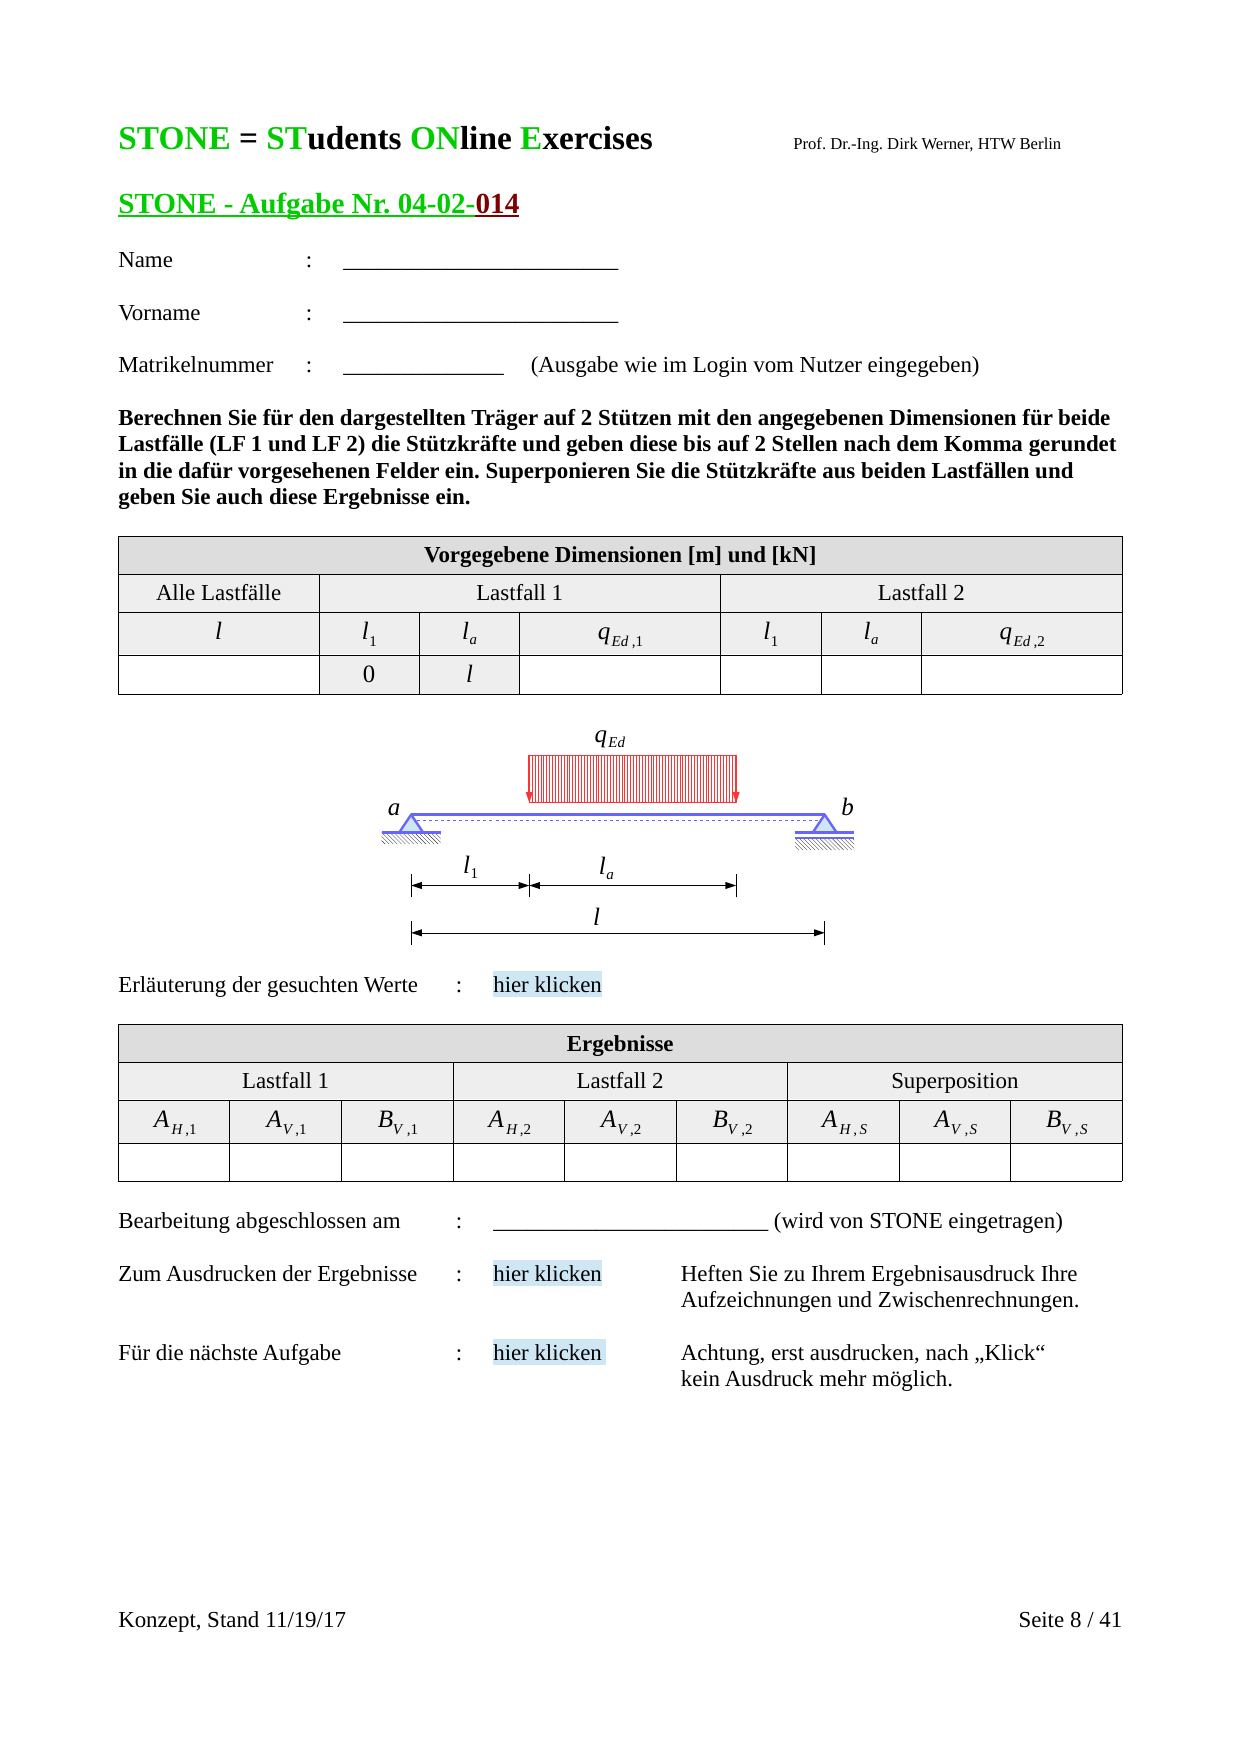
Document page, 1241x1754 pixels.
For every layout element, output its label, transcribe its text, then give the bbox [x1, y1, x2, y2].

table_cell Alle Lastfälle [119, 575, 319, 612]
text Erläuterung der gesuchten Werte : hier klicken [118, 971, 1122, 997]
text Matrikelnummer : ______________ (Ausgabe wie im Login vom Nutzer eingegeben) [118, 351, 1122, 378]
table_cell [119, 1144, 229, 1181]
table_cell [922, 613, 1122, 654]
table_header Vorgegebene Dimensionen [m] und [kN] [119, 537, 1122, 574]
table_cell [320, 656, 419, 694]
table_cell [822, 613, 921, 654]
text STONE - Aufgabe Nr. 04-02-014 [118, 186, 1122, 219]
text Name : ________________________ [118, 246, 1122, 272]
table_cell [677, 1101, 787, 1143]
table_cell [454, 1144, 564, 1181]
text Aufzeichnungen und Zwischenrechnungen. [118, 1286, 1122, 1312]
text Berechnen Sie für den dargestellten Träger auf 2 Stützen mit den angegebenen Dimensionen für beide Lastfälle (LF 1 und LF 2) die Stützkräfte und geben diese bis auf 2 Stellen nach dem Komma gerundet in die dafür vorgesehenen Felder ein. Superponieren Sie die Stützkräfte aus beiden Lastfällen und geben Sie auch diese Ergebnisse ein. [118, 404, 1122, 509]
table_cell [320, 613, 419, 654]
table_cell [420, 656, 519, 694]
table_cell [520, 613, 720, 654]
table_cell [454, 1101, 564, 1143]
table_cell [822, 656, 921, 694]
table_cell [119, 1101, 229, 1143]
table_cell [677, 1144, 787, 1181]
text Bearbeitung abgeschlossen am : ________________________ (wird von STONE eingetragen) [118, 1207, 1122, 1233]
table_cell [565, 1144, 676, 1181]
table_cell [922, 656, 1122, 694]
table_header Ergebnisse [119, 1025, 1122, 1062]
table_cell [230, 1144, 341, 1181]
text Vorname : ________________________ [118, 298, 1122, 325]
table_cell [119, 656, 319, 694]
table_cell [900, 1144, 1010, 1181]
table_cell [520, 656, 720, 694]
table_cell Lastfall 2 [721, 575, 1122, 612]
table_cell Superposition [788, 1063, 1122, 1099]
table_cell [342, 1144, 453, 1181]
table_cell Lastfall 1 [320, 575, 720, 612]
text Zum Ausdrucken der Ergebnisse : hier klicken Heften Sie zu Ihrem Ergebnisausdruck Ihre [118, 1260, 1122, 1286]
table_cell [565, 1101, 676, 1143]
table_cell Lastfall 1 [119, 1063, 453, 1099]
table_cell [342, 1101, 453, 1143]
text kein Ausdruck mehr möglich. [118, 1365, 1122, 1391]
text Für die nächste Aufgabe : hier klicken Achtung, erst ausdrucken, nach „Klick“ [118, 1339, 1122, 1365]
table_cell [900, 1101, 1010, 1143]
table_cell [721, 613, 821, 654]
table_cell [230, 1101, 341, 1143]
table_cell [1011, 1101, 1122, 1143]
table_cell [721, 656, 821, 694]
table_cell [788, 1144, 899, 1181]
table_cell [1011, 1144, 1122, 1181]
table_cell [420, 613, 519, 654]
table_cell [788, 1101, 899, 1143]
table_cell [119, 613, 319, 654]
table_cell Lastfall 2 [454, 1063, 787, 1099]
